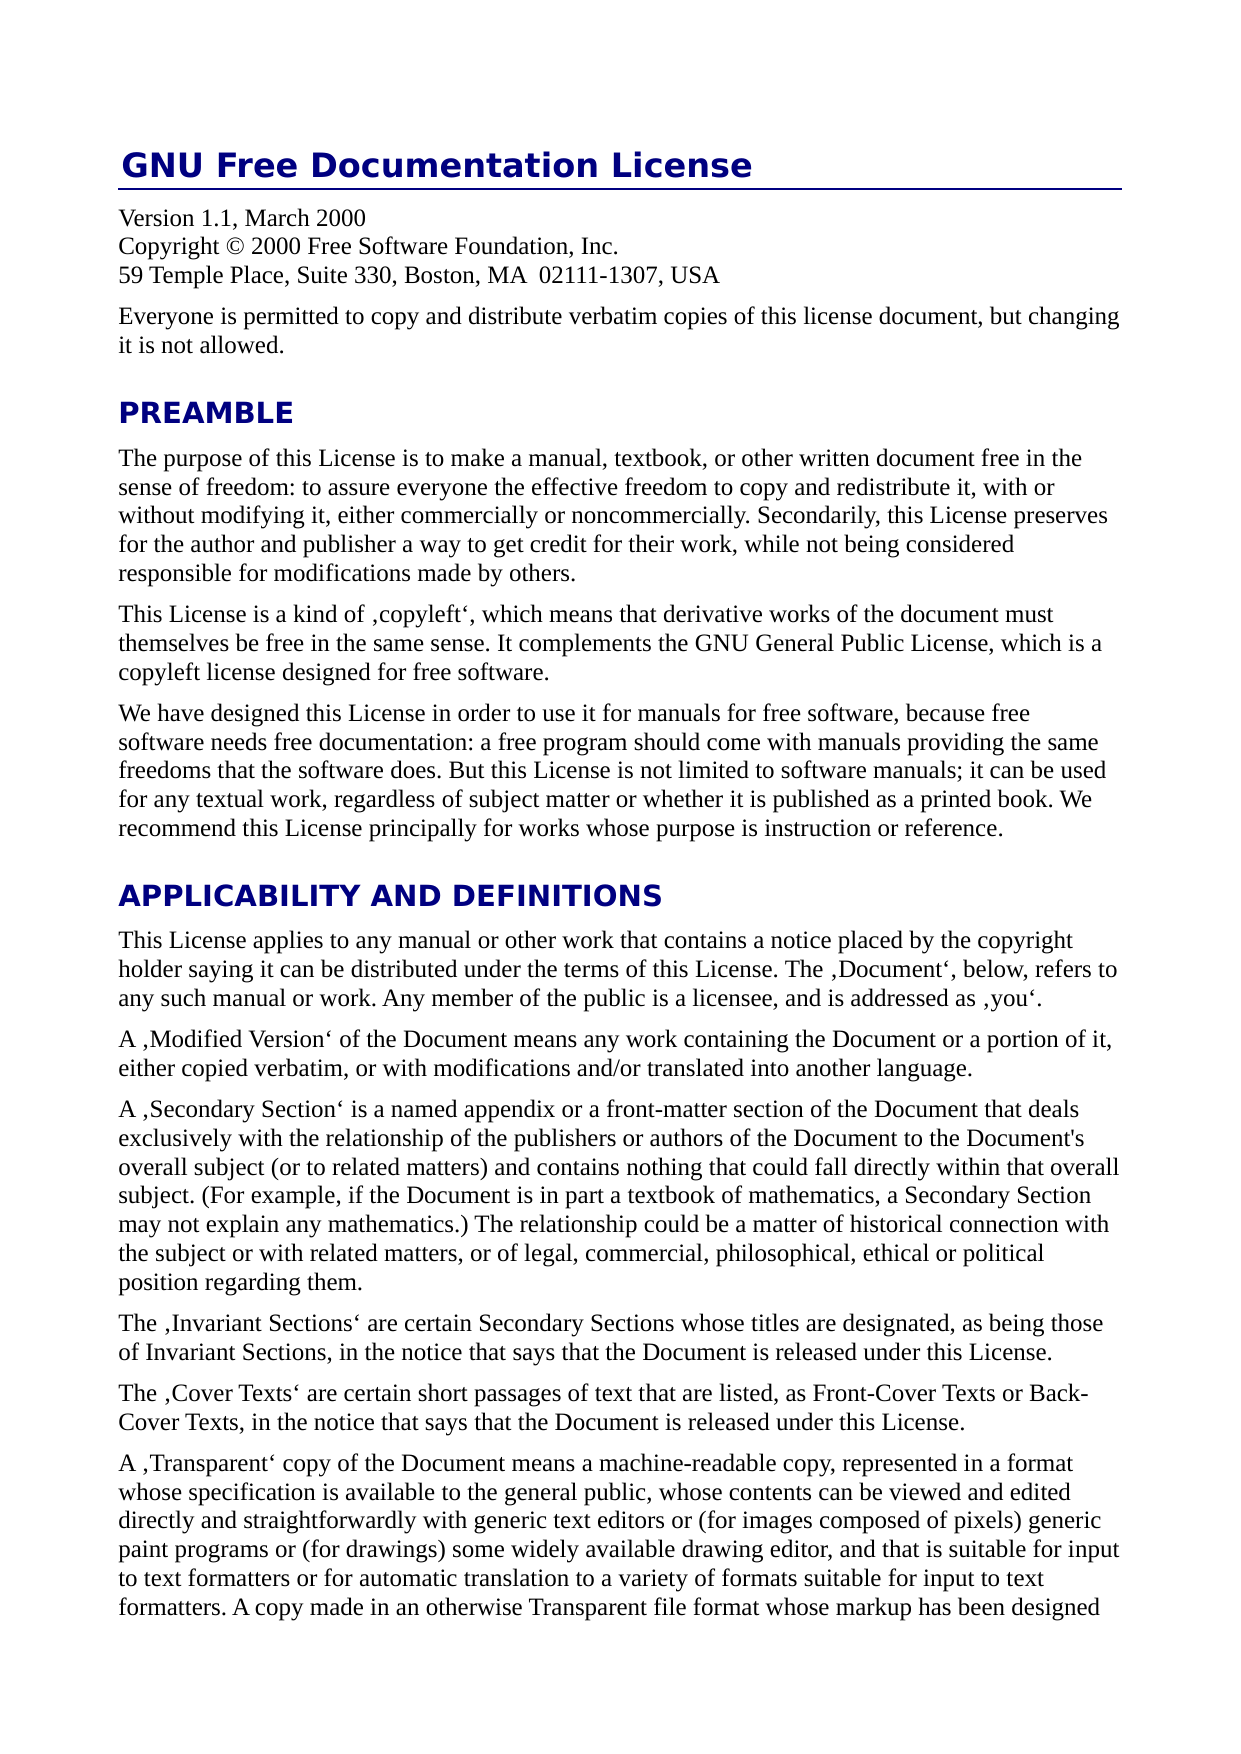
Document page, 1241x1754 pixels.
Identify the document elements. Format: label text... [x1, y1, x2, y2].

text A ‚Transparent‘ copy of the Document means a machine-readable copy, represented in a format whose specification is available to the general public, whose contents can be viewed and edited directly and straightforwardly with generic text editors or (for images composed of pixels) generic paint programs or (for drawings) some widely available drawing editor, and that is suitable for input to text formatters or for automatic translation to a variety of formats suitable for input to text formatters. A copy made in an otherwise Transparent file format whose markup has been designed [118, 1448, 1122, 1621]
subtitle GNU Free Documentation License [118, 143, 1122, 188]
text Everyone is permitted to copy and distribute verbatim copies of this license document, but changing it is not allowed. [118, 301, 1122, 359]
text The ‚Cover Texts‘ are certain short passages of text that are listed, as Front-Cover Texts or Back-Cover Texts, in the notice that says that the Document is released under this License. [118, 1378, 1122, 1436]
text A ‚Secondary Section‘ is a named appendix or a front-matter section of the Document that deals exclusively with the relationship of the publishers or authors of the Document to the Document's overall subject (or to related matters) and contains nothing that could fall directly within that overall subject. (For example, if the Document is in part a textbook of mathematics, a Secondary Section may not explain any mathematics.) The relationship could be a matter of historical connection with the subject or with related matters, or of legal, commercial, philosophical, ethical or political position regarding them. [118, 1094, 1122, 1296]
text The ‚Invariant Sections‘ are certain Secondary Sections whose titles are designated, as being those of Invariant Sections, in the notice that says that the Document is released under this License. [118, 1308, 1122, 1366]
text Version 1.1, March 2000 Copyright © 2000 Free Software Foundation, Inc. 59 Temple Place, Suite 330, Boston, MA 02111-1307, USA [118, 203, 1122, 289]
text This License is a kind of ‚copyleft‘, which means that derivative works of the document must themselves be free in the same sense. It complements the GNU General Public License, which is a copyleft license designed for free software. [118, 599, 1122, 685]
text This License applies to any manual or other work that contains a notice placed by the copyright holder saying it can be distributed under the terms of this License. The ‚Document‘, below, refers to any such manual or work. Any member of the public is a licensee, and is addressed as ‚you‘. [118, 926, 1122, 1012]
text A ‚Modified Version‘ of the Document means any work containing the Document or a portion of it, either copied verbatim, or with modifications and/or translated into another language. [118, 1024, 1122, 1082]
subtitle APPLICABILITY AND DEFINITIONS [118, 879, 1122, 913]
text We have designed this License in order to use it for manuals for free software, because free software needs free documentation: a free program should come with manuals providing the same freedoms that the software does. But this License is not limited to software manuals; it can be used for any textual work, regardless of subject matter or whether it is published as a printed book. We recommend this License principally for works whose purpose is instruction or reference. [118, 698, 1122, 842]
text The purpose of this License is to make a manual, textbook, or other written document free in the sense of freedom: to assure everyone the effective freedom to copy and redistribute it, with or without modifying it, either commercially or noncommercially. Secondarily, this License preserves for the author and publisher a way to get credit for their work, while not being considered responsible for modifications made by others. [118, 443, 1122, 587]
subtitle PREAMBLE [118, 396, 1122, 430]
